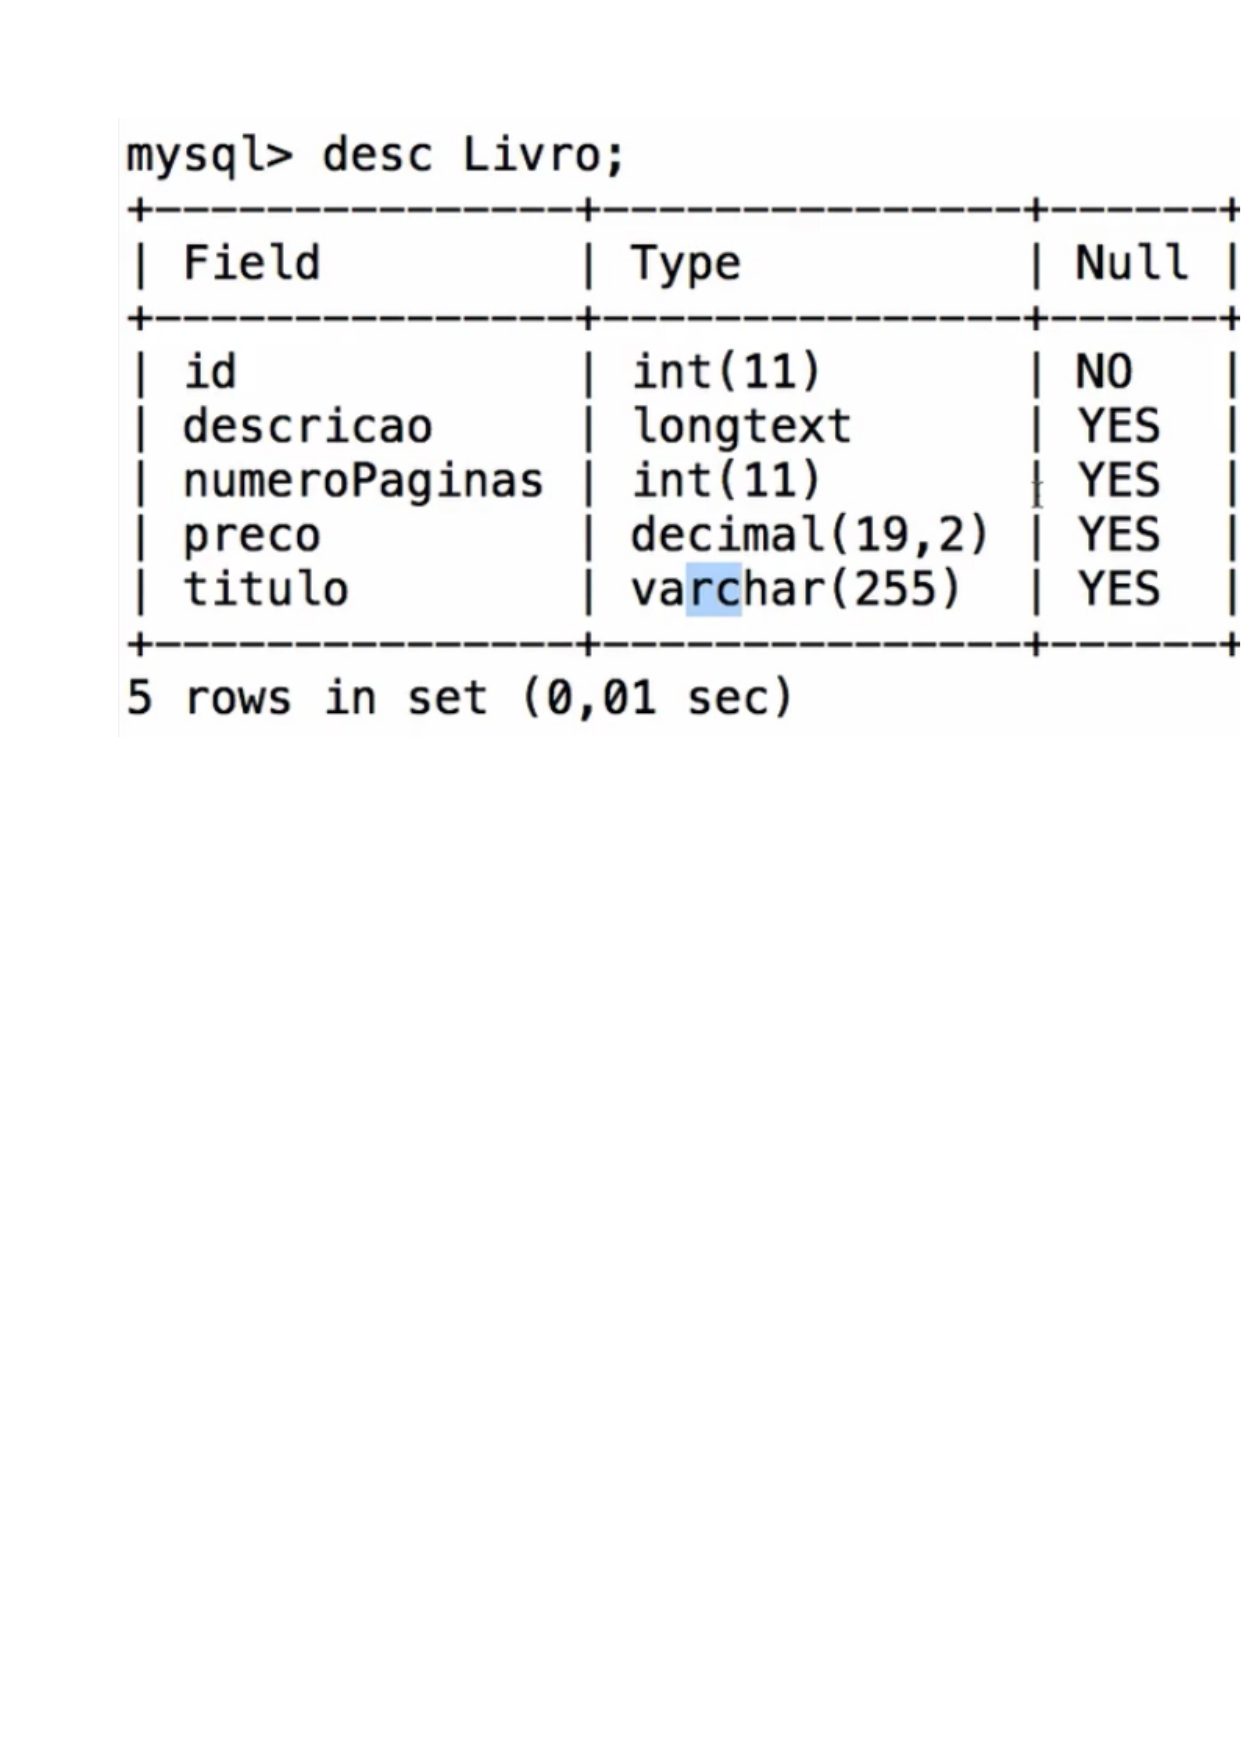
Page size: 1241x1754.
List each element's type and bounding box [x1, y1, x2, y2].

picture [118, 118, 1241, 737]
